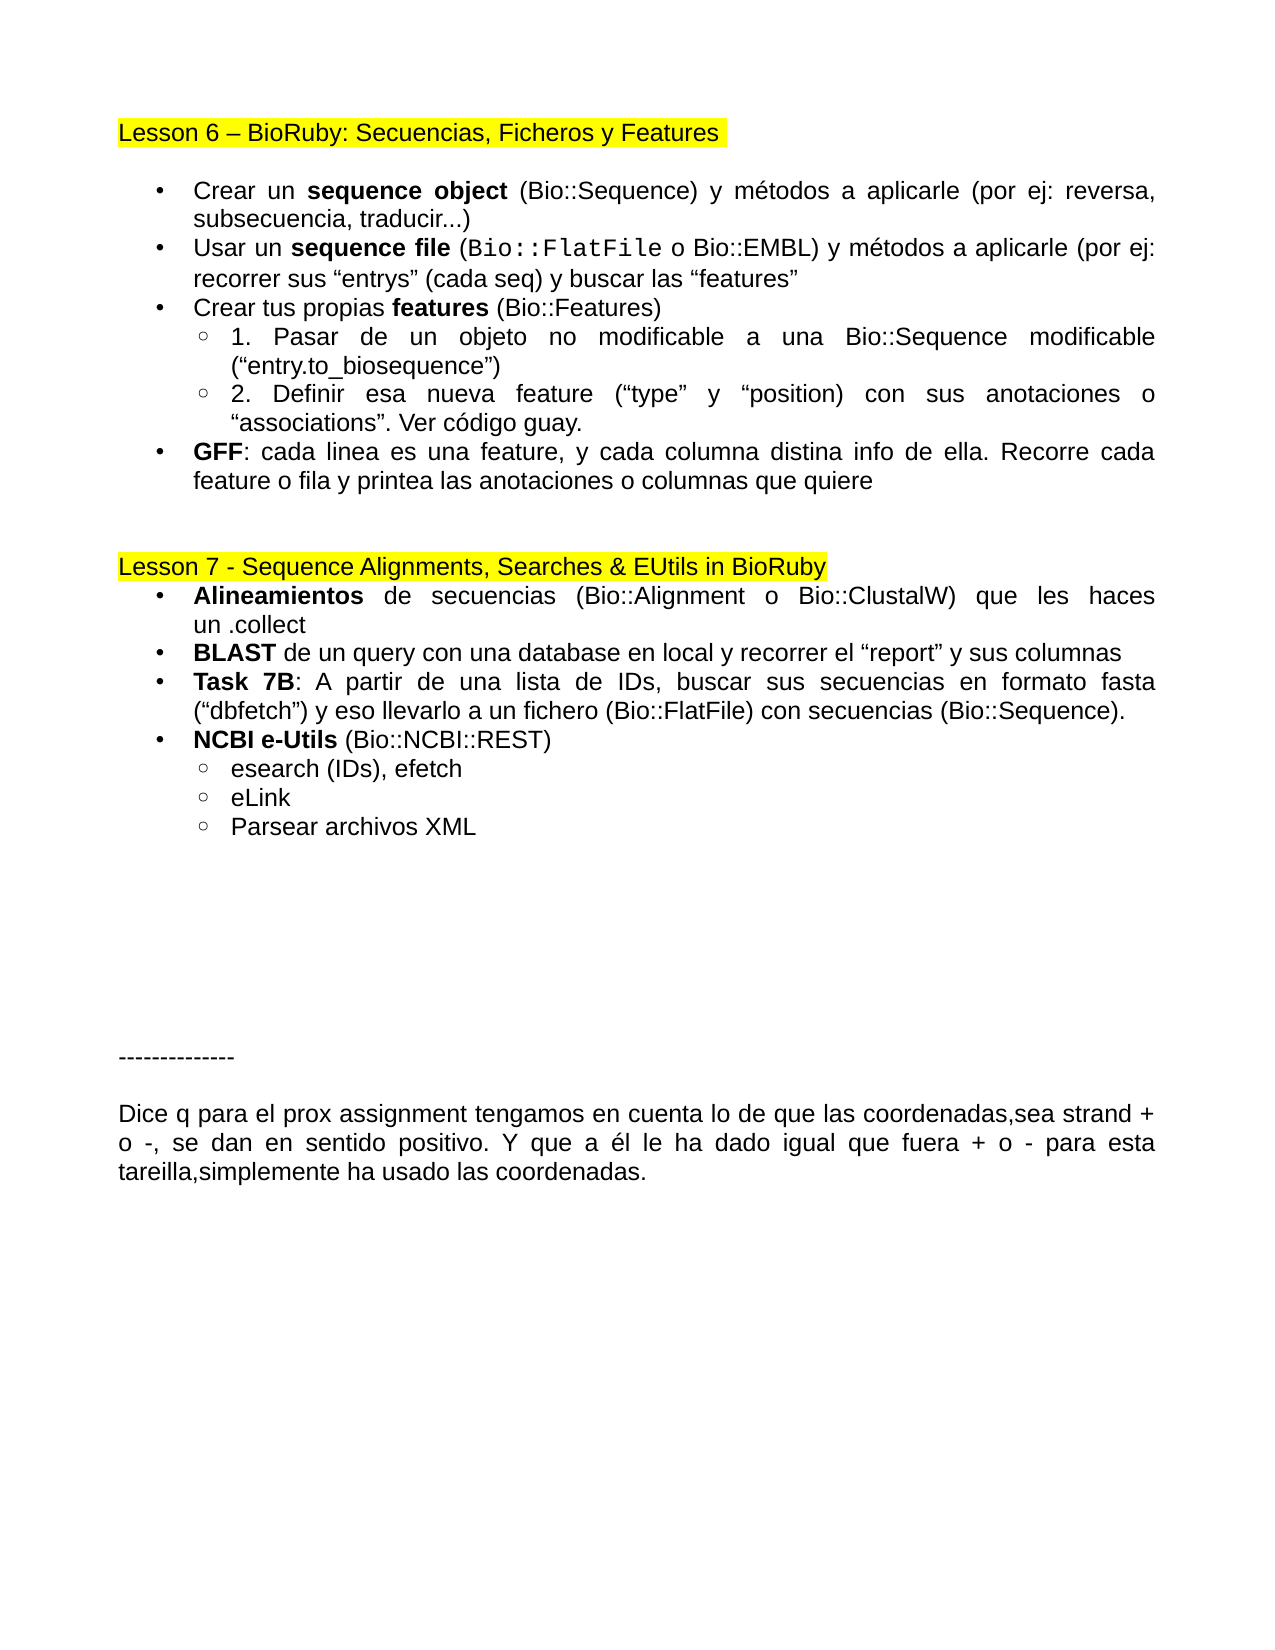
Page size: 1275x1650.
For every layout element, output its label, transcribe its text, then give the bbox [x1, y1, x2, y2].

text Lesson 7 - Sequence Alignments, Searches & EUtils in BioRuby [118, 552, 1157, 581]
list Crear tus propias features (Bio::Features) [156, 293, 1157, 322]
list Usar un sequence file (Bio::FlatFile o Bio::EMBL) y métodos a aplicarle (por ej: recorrer sus “entrys” (cada seq) y buscar las “features” [156, 233, 1157, 293]
list Parsear archivos XML [193, 811, 1157, 840]
text Lesson 6 – BioRuby: Secuencias, Ficheros y Features [118, 118, 1157, 147]
text Dice q para el prox assignment tengamos en cuenta lo de que las coordenadas,sea strand + o -, se dan en sentido positivo. Y que a él le ha dado igual que fuera + o - para esta tareilla,simplemente ha usado las coordenadas. [118, 1099, 1157, 1185]
list Alineamientos de secuencias (Bio::Alignment o Bio::ClustalW) que les haces un .collect [156, 581, 1157, 638]
list GFF: cada linea es una feature, y cada columna distina info de ella. Recorre cada feature o fila y printea las anotaciones o columnas que quiere [156, 437, 1157, 494]
list Crear un sequence object (Bio::Sequence) y métodos a aplicarle (por ej: reversa, subsecuencia, traducir...) [156, 176, 1157, 233]
text -------------- [118, 1042, 1157, 1070]
list 1. Pasar de un objeto no modificable a una Bio::Sequence modificable (“entry.to_biosequence”) [193, 322, 1157, 379]
list eLink [193, 783, 1157, 811]
list Task 7B: A partir de una lista de IDs, buscar sus secuencias en formato fasta (“dbfetch”) y eso llevarlo a un fichero (Bio::FlatFile) con secuencias (Bio::Sequence). [156, 667, 1157, 725]
list 2. Definir esa nueva feature (“type” y “position) con sus anotaciones o “associations”. Ver código guay. [193, 379, 1157, 437]
list esearch (IDs), efetch [193, 754, 1157, 783]
list NCBI e-Utils (Bio::NCBI::REST) [156, 725, 1157, 754]
list BLAST de un query con una database en local y recorrer el “report” y sus columnas [156, 638, 1157, 667]
